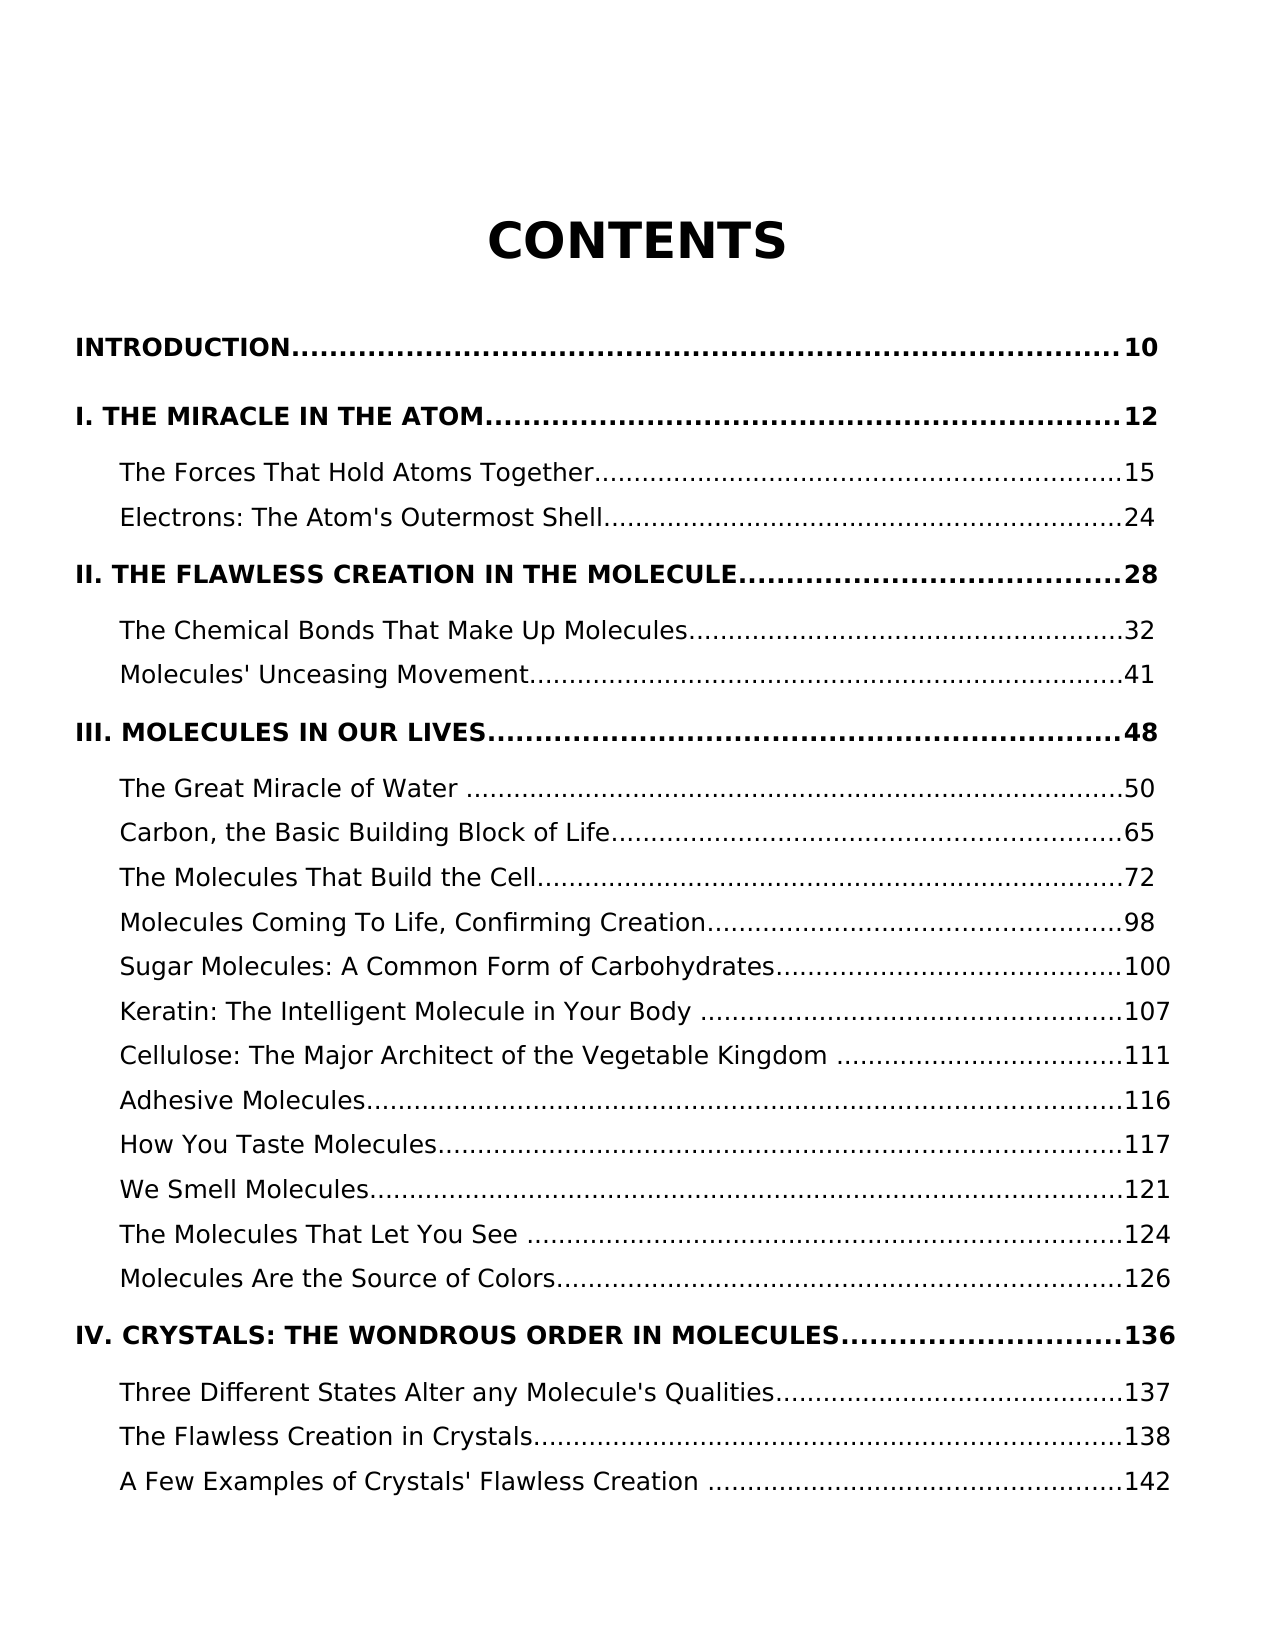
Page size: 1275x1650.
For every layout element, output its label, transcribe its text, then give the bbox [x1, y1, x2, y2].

text II. THE FLAWLESS CREATION IN THE MOLECULE 28 [75, 560, 1200, 589]
text How You Taste Molecules 117 [119, 1131, 1200, 1160]
text Keratin: The Intelligent Molecule in Your Body 107 [119, 997, 1200, 1026]
text Cellulose: The Major Architect of the Vegetable Kingdom 111 [119, 1042, 1200, 1071]
text A Few Examples of Crystals' Flawless Creation 142 [119, 1467, 1200, 1496]
text The Forces That Hold Atoms Together 15 [119, 458, 1200, 487]
text III. MOLECULES IN OUR LIVES 48 [75, 718, 1200, 747]
text Electrons: The Atom's Outermost Shell 24 [119, 503, 1200, 532]
text Sugar Molecules: A Common Form of Carbohydrates 100 [119, 952, 1200, 982]
text We Smell Molecules 121 [119, 1175, 1200, 1204]
text The Molecules That Let You See 124 [119, 1220, 1200, 1249]
text INTRODUCTION 10 [75, 333, 1200, 362]
text IV. CRYSTALS: THE WONDROUS ORDER IN MOLECULES 136 [75, 1322, 1200, 1351]
text The Flawless Creation in Crystals 138 [119, 1422, 1200, 1452]
text The Great Miracle of Water 50 [119, 774, 1200, 803]
text Three Different States Alter any Molecule's Qualities 137 [119, 1378, 1200, 1407]
subtitle CONTENTS [75, 212, 1200, 271]
text Molecules Coming To Life, Confirming Creation 98 [119, 908, 1200, 937]
text Carbon, the Basic Building Block of Life 65 [119, 819, 1200, 848]
text The Chemical Bonds That Make Up Molecules 32 [119, 616, 1200, 645]
text Adhesive Molecules 116 [119, 1086, 1200, 1115]
text Molecules Are the Source of Colors 126 [119, 1264, 1200, 1294]
text The Molecules That Build the Cell 72 [119, 863, 1200, 892]
text Molecules' Unceasing Movement 41 [119, 661, 1200, 690]
text I. THE MIRACLE IN THE ATOM 12 [75, 402, 1200, 431]
